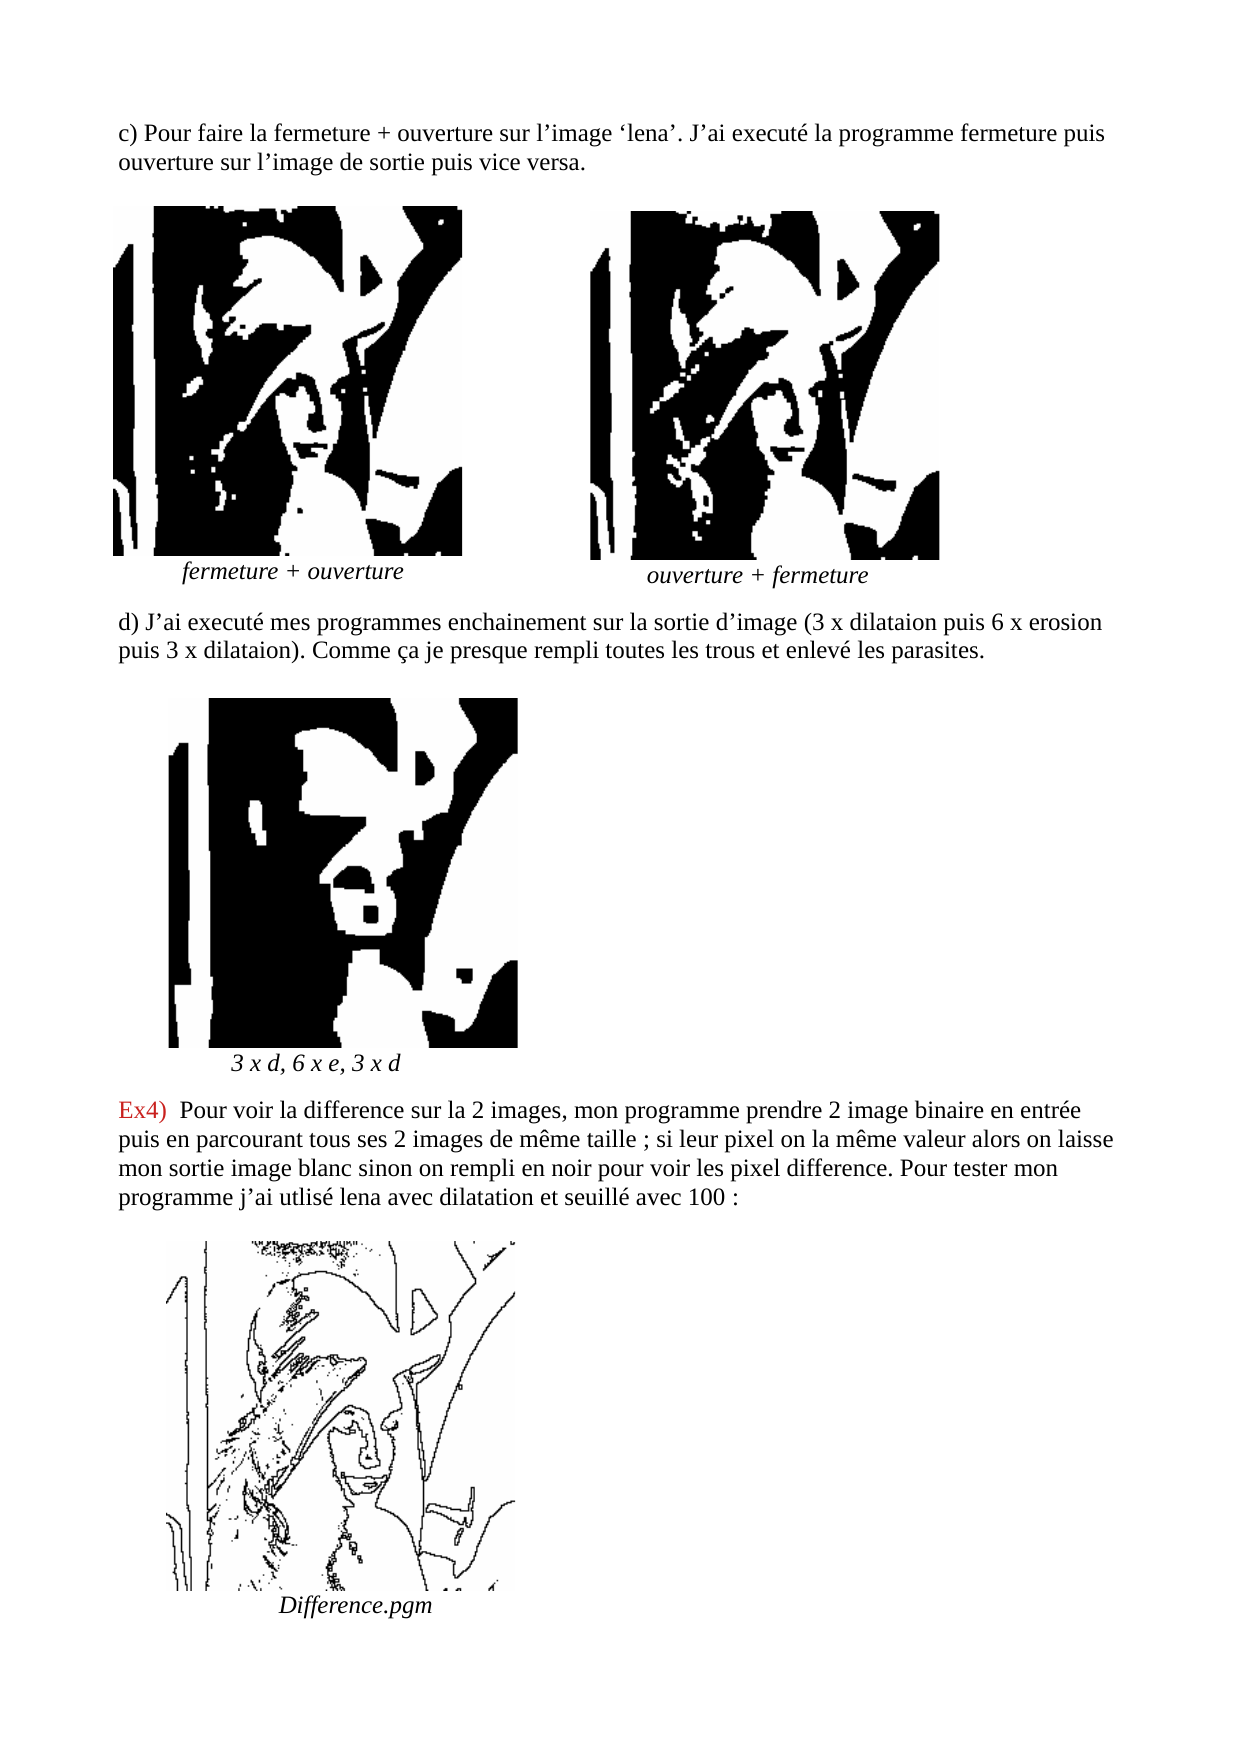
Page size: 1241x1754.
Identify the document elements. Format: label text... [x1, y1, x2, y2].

picture [168, 698, 518, 1048]
text d) J’ai executé mes programmes enchainement sur la sortie d’image (3 x dilataion puis 6 x erosion puis 3 x dilataion). Comme ça je presque rempli toutes les trous et enlevé les parasites. [118, 607, 1122, 664]
text ouverture + fermeture [590, 560, 939, 589]
picture [113, 206, 463, 556]
picture [166, 1241, 515, 1591]
text c) Pour faire la fermeture + ouverture sur l’image ‘lena’. J’ai executé la programme fermeture puis ouverture sur l’image de sortie puis vice versa. [118, 118, 1122, 176]
text Ex4) Pour voir la difference sur la 2 images, mon programme prendre 2 image binaire en entrée puis en parcourant tous ses 2 images de même taille ; si leur pixel on la même valeur alors on laisse mon sortie image blanc sinon on rempli en noir pour voir les pixel difference. Pour tester mon programme j’ai utlisé lena avec dilatation et seuillé avec 100 : [118, 1096, 1122, 1211]
text fermeture + ouverture [113, 556, 462, 585]
text 3 x d, 6 x e, 3 x d [168, 1048, 518, 1077]
picture [590, 211, 940, 560]
text Difference.pgm [166, 1591, 515, 1619]
